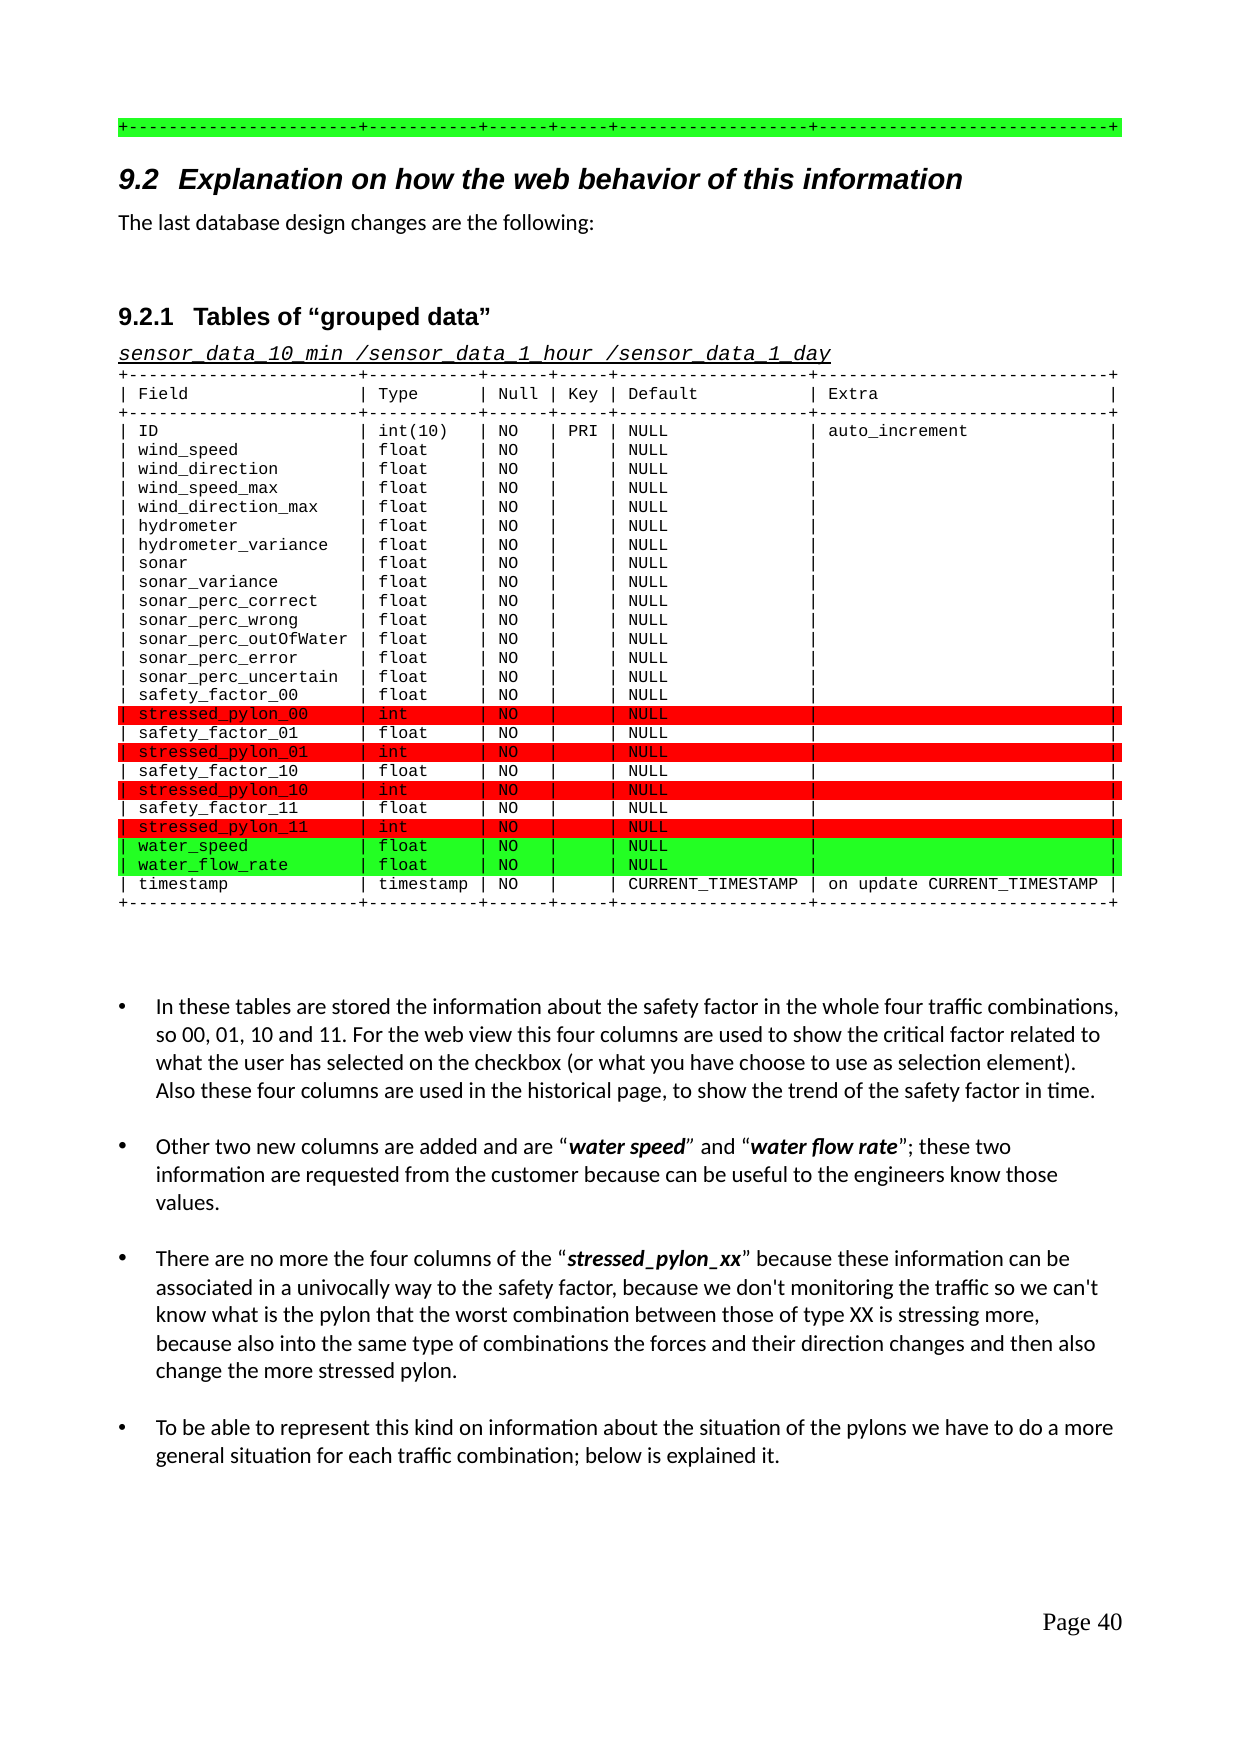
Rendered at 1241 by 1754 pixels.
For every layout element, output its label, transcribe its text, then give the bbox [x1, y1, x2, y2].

text | safety_factor_10 | float | NO | | NULL | | [118, 762, 1122, 781]
list To be able to represent this kind on information about the situation of the pylons we have to do a more general situation for each traffic combination; below is explained it. [118, 1413, 1122, 1469]
text | sonar_perc_outOfWater | float | NO | | NULL | | [118, 630, 1122, 649]
text | timestamp | timestamp | NO | | CURRENT_TIMESTAMP | on update CURRENT_TIMESTAMP | [118, 876, 1122, 894]
text | stressed_pylon_00 | int | NO | | NULL | | [118, 706, 1122, 725]
text | wind_direction | float | NO | | NULL | | [118, 461, 1122, 479]
text | wind_speed | float | NO | | NULL | | [118, 442, 1122, 461]
text +-----------------------+-----------+------+-----+-------------------+-----------------------------+ [118, 404, 1122, 423]
list In these tables are stored the information about the safety factor in the whole four traffic combinations, so 00, 01, 10 and 11. For the web view this four columns are used to show the critical factor related to what the user has selected on the checkbox (or what you have choose to use as selection element). Also these four columns are used in the historical page, to show the trend of the safety factor in time. [118, 992, 1122, 1104]
text | safety_factor_11 | float | NO | | NULL | | [118, 800, 1122, 819]
text sensor_data_10_min /sensor_data_1_hour /sensor_data_1_day [118, 343, 1122, 366]
text | wind_speed_max | float | NO | | NULL | | [118, 479, 1122, 498]
text | water_speed | float | NO | | NULL | | [118, 838, 1122, 857]
text +-----------------------+-----------+------+-----+-------------------+-----------------------------+ [118, 894, 1122, 913]
text | sonar | float | NO | | NULL | | [118, 555, 1122, 574]
text The last database design changes are the following: [118, 208, 1122, 236]
text | safety_factor_01 | float | NO | | NULL | | [118, 725, 1122, 743]
text | sonar_perc_uncertain | float | NO | | NULL | | [118, 668, 1122, 687]
text | safety_factor_00 | float | NO | | NULL | | [118, 687, 1122, 706]
subtitle Tables of “grouped data” [118, 302, 1122, 330]
text +-----------------------+-----------+------+-----+-------------------+-----------------------------+ [118, 118, 1122, 137]
text | water_flow_rate | float | NO | | NULL | | [118, 857, 1122, 876]
text | ID | int(10) | NO | PRI | NULL | auto_increment | [118, 423, 1122, 442]
list Other two new columns are added and are “water speed” and “water flow rate”; these two information are requested from the customer because can be useful to the engineers know those values. [118, 1132, 1122, 1217]
text | Field | Type | Null | Key | Default | Extra | [118, 385, 1122, 404]
subtitle Explanation on how the web behavior of this information [118, 162, 1122, 196]
text | sonar_perc_error | float | NO | | NULL | | [118, 649, 1122, 668]
text | sonar_variance | float | NO | | NULL | | [118, 574, 1122, 593]
text +-----------------------+-----------+------+-----+-------------------+-----------------------------+ [118, 366, 1122, 385]
list There are no more the four columns of the “stressed_pylon_xx” because these information can be associated in a univocally way to the safety factor, because we don't monitoring the traffic so we can't know what is the pylon that the worst combination between those of type XX is stressing more, because also into the same type of combinations the forces and their direction changes and then also change the more stressed pylon. [118, 1244, 1122, 1385]
text | wind_direction_max | float | NO | | NULL | | [118, 498, 1122, 517]
text | stressed_pylon_11 | int | NO | | NULL | | [118, 819, 1122, 838]
text | stressed_pylon_10 | int | NO | | NULL | | [118, 781, 1122, 800]
text | sonar_perc_wrong | float | NO | | NULL | | [118, 612, 1122, 630]
text | sonar_perc_correct | float | NO | | NULL | | [118, 593, 1122, 612]
text | stressed_pylon_01 | int | NO | | NULL | | [118, 743, 1122, 762]
text | hydrometer_variance | float | NO | | NULL | | [118, 536, 1122, 555]
text | hydrometer | float | NO | | NULL | | [118, 517, 1122, 536]
